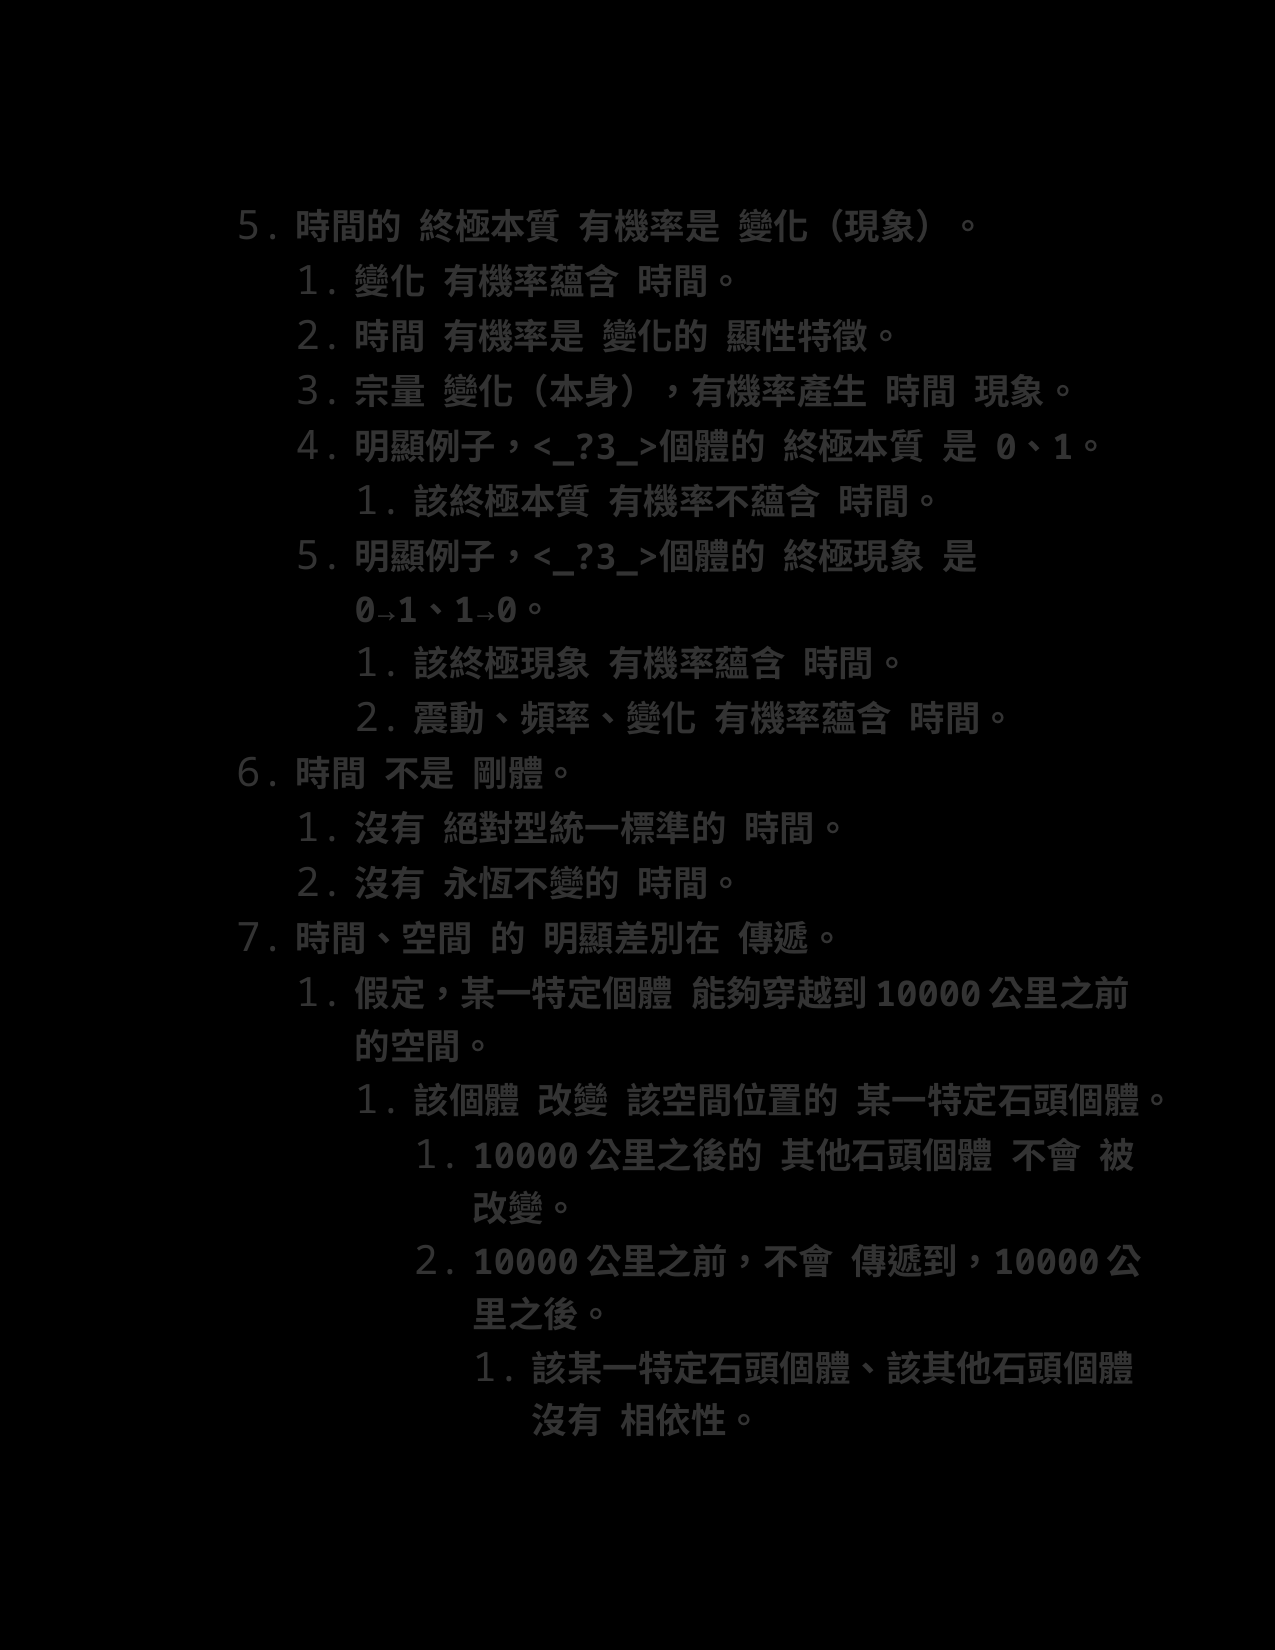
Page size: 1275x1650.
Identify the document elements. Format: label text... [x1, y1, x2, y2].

list 假定，某一特定個體 能夠穿越到10000公里之前的空間。 [295, 963, 1157, 1070]
list 時間 不是 剛體。 [236, 743, 1157, 798]
list 沒有 永恆不變的 時間。 [295, 853, 1157, 908]
list 沒有 絕對型統一標準的 時間。 [295, 798, 1157, 853]
list 時間的 終極本質 有機率是 變化（現象）。 [236, 196, 1157, 251]
list 該終極現象 有機率蘊含 時間。 [354, 633, 1157, 688]
list 時間 有機率是 變化的 顯性特徵。 [295, 306, 1157, 361]
list 10000公里之後的 其他石頭個體 不會 被改變。 [413, 1125, 1157, 1231]
list 該終極本質 有機率不蘊含 時間。 [354, 471, 1157, 526]
list 時間、空間 的 明顯差別在 傳遞。 [236, 908, 1157, 963]
list 宗量 變化（本身），有機率產生 時間 現象。 [295, 361, 1157, 416]
list 10000公里之前，不會 傳遞到，10000公里之後。 [413, 1231, 1157, 1338]
list 明顯例子，<_?3_>個體的 終極本質 是 0、1。 [295, 416, 1157, 471]
list 該某一特定石頭個體、該其他石頭個體 沒有 相依性。 [472, 1338, 1157, 1444]
list 明顯例子，<_?3_>個體的 終極現象 是 0→1、1→0。 [295, 526, 1157, 633]
list 該個體 改變 該空間位置的 某一特定石頭個體。 [354, 1070, 1157, 1125]
list 震動、頻率、變化 有機率蘊含 時間。 [354, 688, 1157, 743]
list 變化 有機率蘊含 時間。 [295, 251, 1157, 306]
